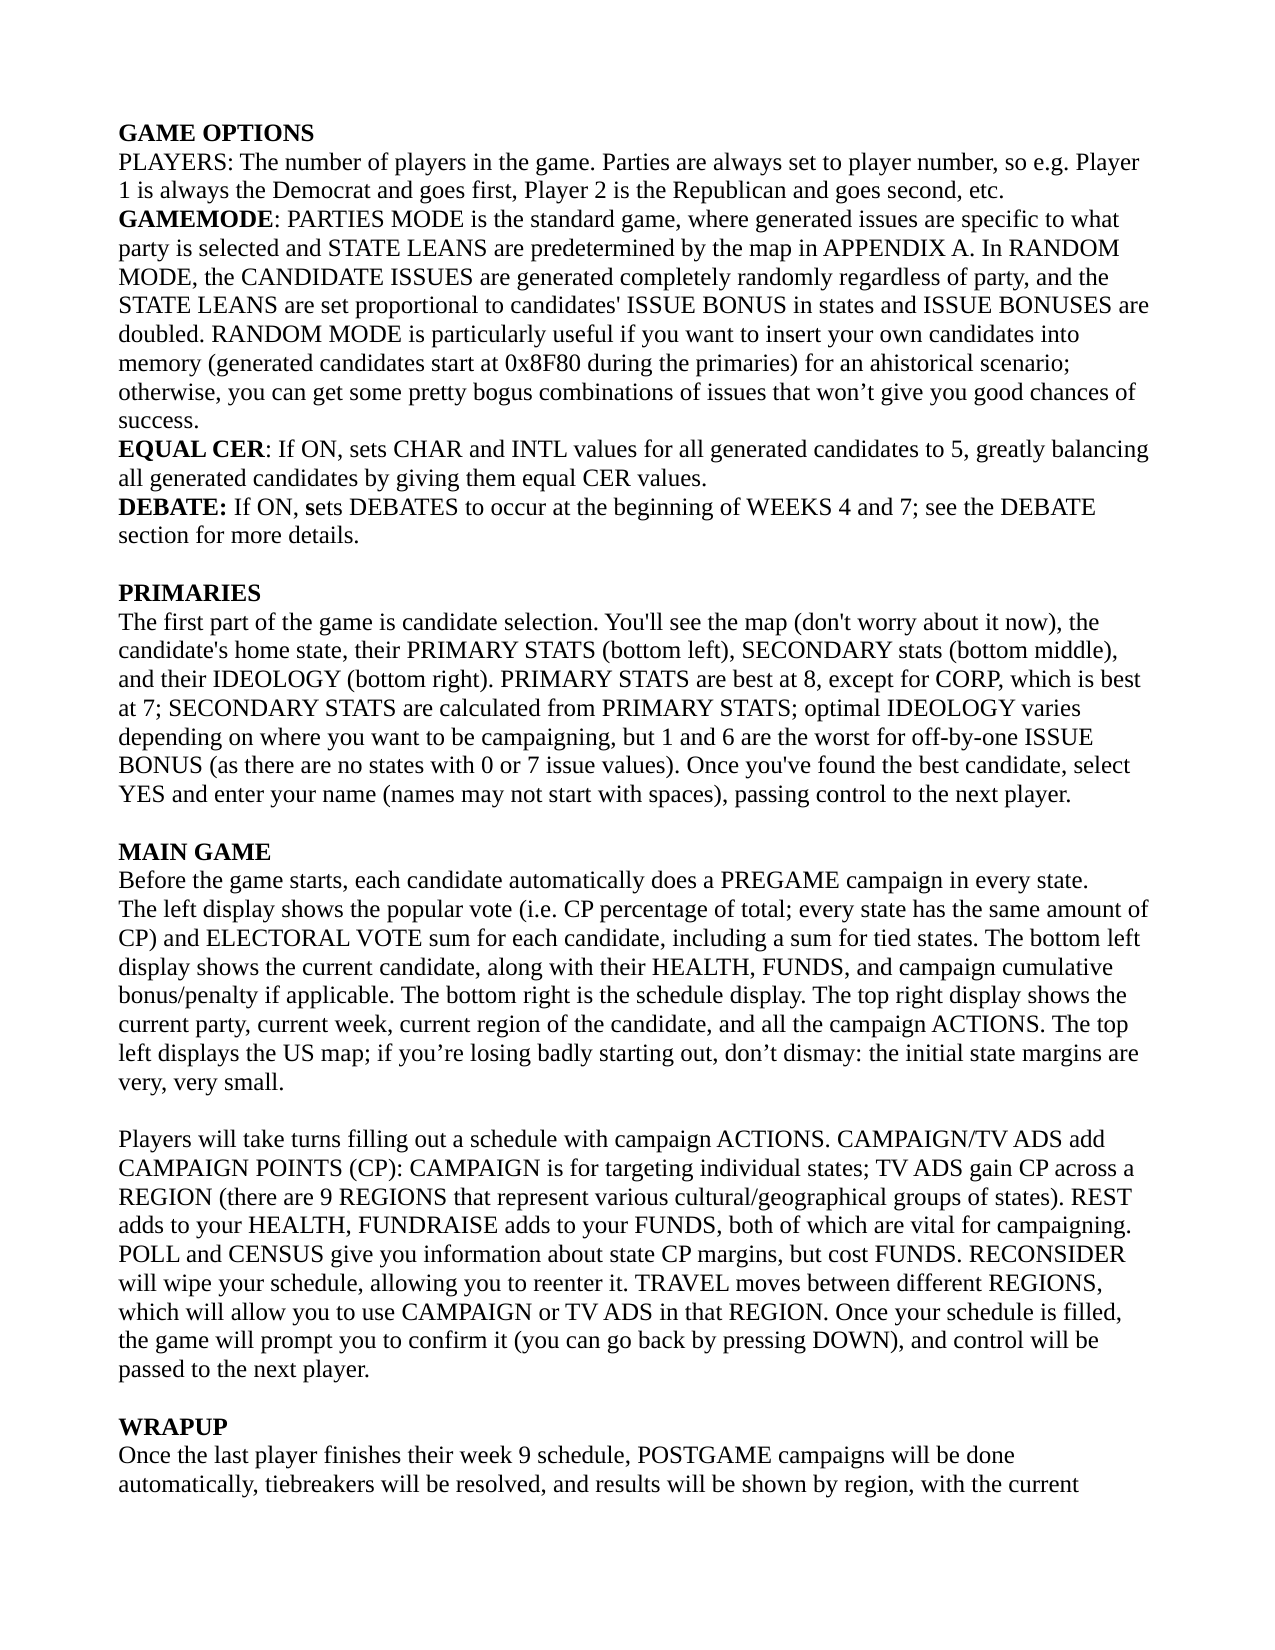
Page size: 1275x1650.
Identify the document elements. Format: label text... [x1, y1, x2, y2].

text DEBATE: If ON, sets DEBATES to occur at the beginning of WEEKS 4 and 7; see the DEBATE section for more details. [118, 492, 1157, 549]
text WRAPUP [118, 1412, 1157, 1441]
text GAME OPTIONS [118, 118, 1157, 147]
text GAMEMODE: PARTIES MODE is the standard game, where generated issues are specific to what party is selected and STATE LEANS are predetermined by the map in APPENDIX A. In RANDOM MODE, the CANDIDATE ISSUES are generated completely randomly regardless of party, and the STATE LEANS are set proportional to candidates' ISSUE BONUS in states and ISSUE BONUSES are doubled. RANDOM MODE is particularly useful if you want to insert your own candidates into memory (generated candidates start at 0x8F80 during the primaries) for an ahistorical scenario; otherwise, you can get some pretty bogus combinations of issues that won’t give you good chances of success. [118, 204, 1157, 434]
text PRIMARIES [118, 578, 1157, 607]
text The first part of the game is candidate selection. You'll see the map (don't worry about it now), the candidate's home state, their PRIMARY STATS (bottom left), SECONDARY stats (bottom middle), and their IDEOLOGY (bottom right). PRIMARY STATS are best at 8, except for CORP, which is best at 7; SECONDARY STATS are calculated from PRIMARY STATS; optimal IDEOLOGY varies depending on where you want to be campaigning, but 1 and 6 are the worst for off-by-one ISSUE BONUS (as there are no states with 0 or 7 issue values). Once you've found the best candidate, select YES and enter your name (names may not start with spaces), passing control to the next player. [118, 607, 1157, 808]
text Once the last player finishes their week 9 schedule, POSTGAME campaigns will be done automatically, tiebreakers will be resolved, and results will be shown by region, with the current [118, 1441, 1157, 1498]
text PLAYERS: The number of players in the game. Parties are always set to player number, so e.g. Player 1 is always the Democrat and goes first, Player 2 is the Republican and goes second, etc. [118, 147, 1157, 204]
text The left display shows the popular vote (i.e. CP percentage of total; every state has the same amount of CP) and ELECTORAL VOTE sum for each candidate, including a sum for tied states. The bottom left display shows the current candidate, along with their HEALTH, FUNDS, and campaign cumulative bonus/penalty if applicable. The bottom right is the schedule display. The top right display shows the current party, current week, current region of the candidate, and all the campaign ACTIONS. The top left displays the US map; if you’re losing badly starting out, don’t dismay: the initial state margins are very, very small. [118, 894, 1157, 1096]
text MAIN GAME [118, 837, 1157, 866]
text Before the game starts, each candidate automatically does a PREGAME campaign in every state. [118, 866, 1157, 894]
text EQUAL CER: If ON, sets CHAR and INTL values for all generated candidates to 5, greatly balancing all generated candidates by giving them equal CER values. [118, 434, 1157, 492]
text Players will take turns filling out a schedule with campaign ACTIONS. CAMPAIGN/TV ADS add CAMPAIGN POINTS (CP): CAMPAIGN is for targeting individual states; TV ADS gain CP across a REGION (there are 9 REGIONS that represent various cultural/geographical groups of states). REST adds to your HEALTH, FUNDRAISE adds to your FUNDS, both of which are vital for campaigning. POLL and CENSUS give you information about state CP margins, but cost FUNDS. RECONSIDER will wipe your schedule, allowing you to reenter it. TRAVEL moves between different REGIONS, which will allow you to use CAMPAIGN or TV ADS in that REGION. Once your schedule is filled, the game will prompt you to confirm it (you can go back by pressing DOWN), and control will be passed to the next player. [118, 1124, 1157, 1383]
